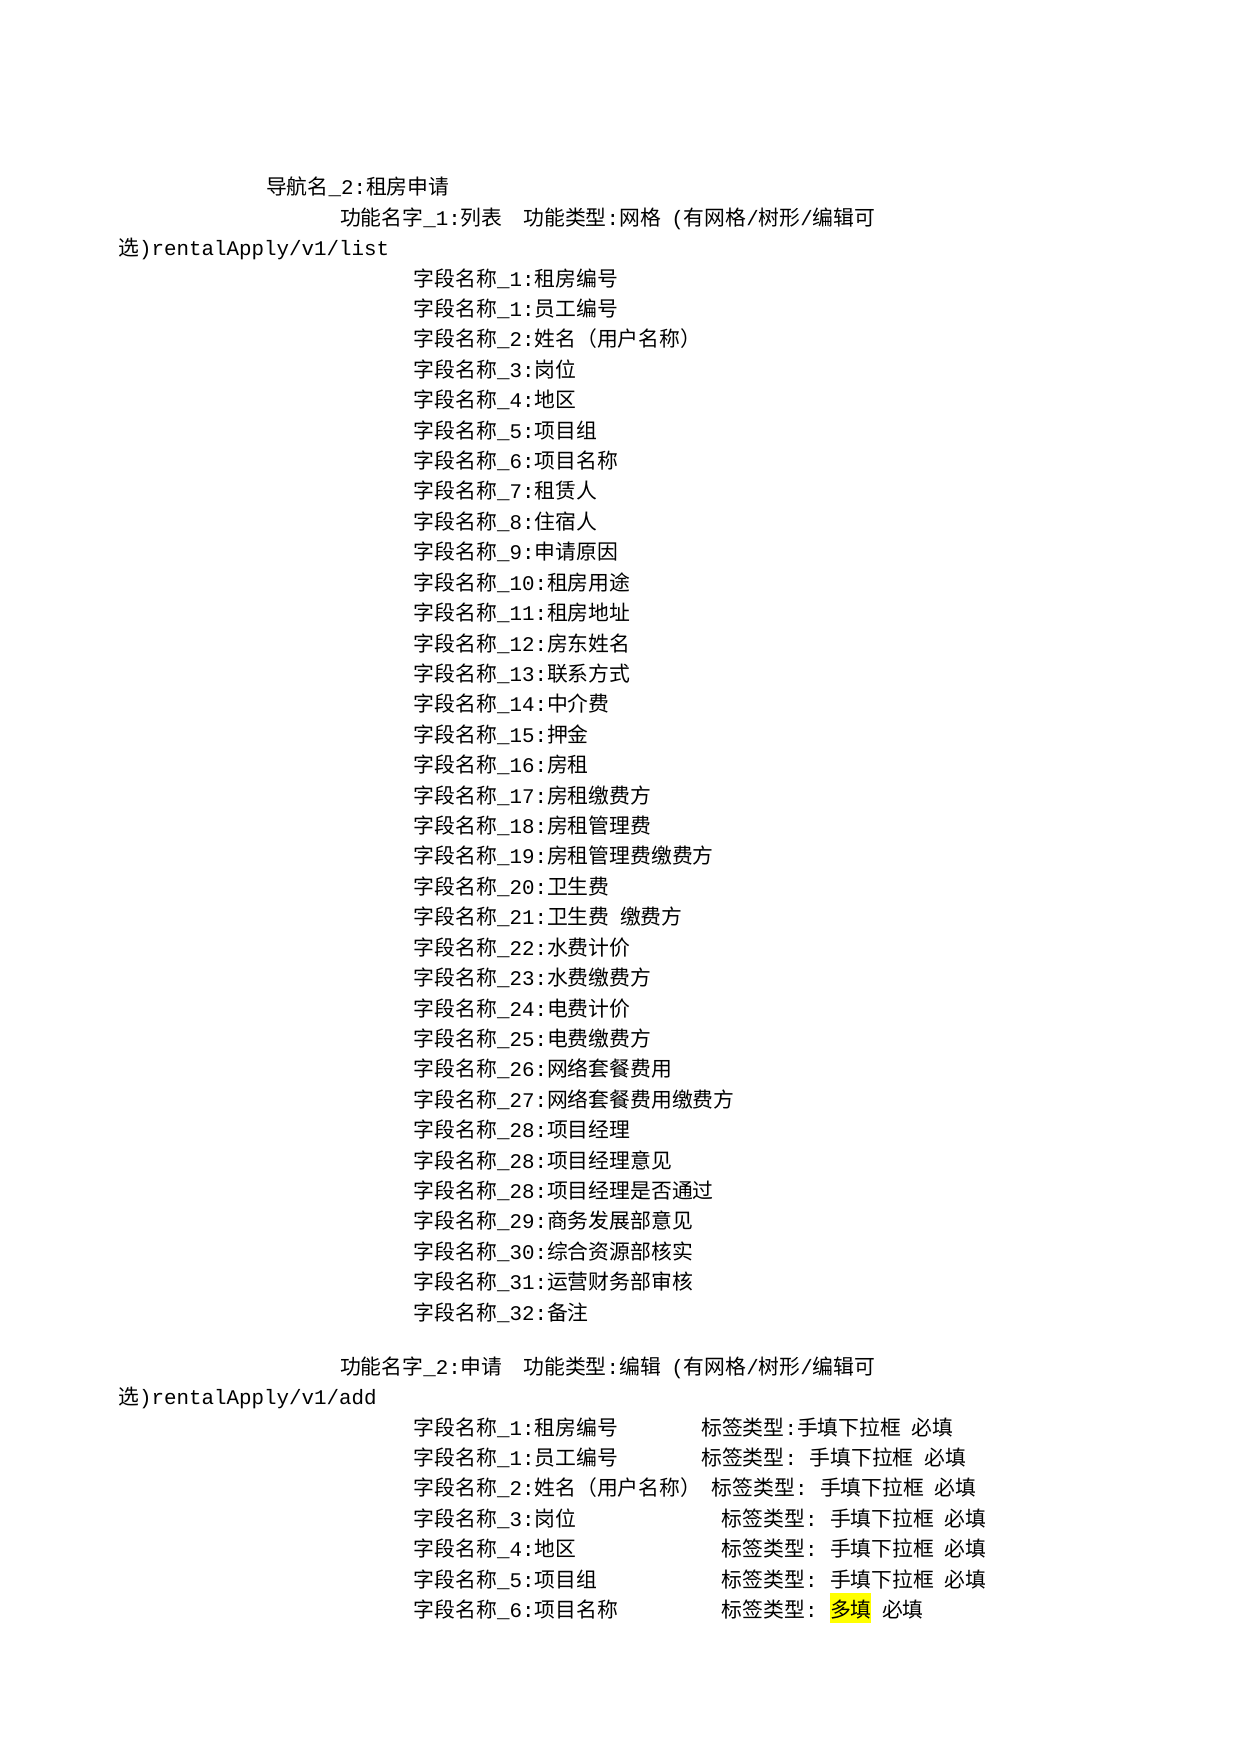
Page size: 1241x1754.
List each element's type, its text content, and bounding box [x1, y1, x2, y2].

text 字段名称_8:住宿人 [118, 505, 1122, 536]
text 字段名称_3:岗位 标签类型: 手填下拉框 必填 [118, 1502, 1122, 1532]
text 字段名称_15:押金 [118, 718, 1122, 748]
text 字段名称_25:电费缴费方 [118, 1022, 1122, 1053]
text 字段名称_12:房东姓名 [118, 627, 1122, 657]
text 字段名称_13:联系方式 [118, 657, 1122, 688]
text 字段名称_20:卫生费 [118, 870, 1122, 901]
text 字段名称_10:租房用途 [118, 566, 1122, 596]
text 字段名称_11:租房地址 [118, 596, 1122, 627]
text 字段名称_17:房租缴费方 [118, 779, 1122, 809]
text 字段名称_19:房租管理费缴费方 [118, 840, 1122, 870]
text 字段名称_28:项目经理是否通过 [118, 1174, 1122, 1205]
text 功能名字_1:列表 功能类型:网格 (有网格/树形/编辑可选)rentalApply/v1/list [118, 201, 1122, 262]
text 字段名称_24:电费计价 [118, 992, 1122, 1022]
text 字段名称_4:地区 [118, 383, 1122, 414]
text 字段名称_16:房租 [118, 748, 1122, 779]
text 字段名称_1:员工编号 标签类型: 手填下拉框 必填 [118, 1441, 1122, 1472]
text 字段名称_22:水费计价 [118, 931, 1122, 961]
text 字段名称_9:申请原因 [118, 536, 1122, 566]
text 字段名称_2:姓名（用户名称） [118, 323, 1122, 353]
text 字段名称_14:中介费 [118, 688, 1122, 718]
text 字段名称_28:项目经理意见 [118, 1144, 1122, 1174]
text 字段名称_6:项目名称 标签类型: 多填 必填 [118, 1593, 1122, 1624]
text 字段名称_1:员工编号 [118, 292, 1122, 323]
text 字段名称_3:岗位 [118, 353, 1122, 383]
text 字段名称_7:租赁人 [118, 475, 1122, 505]
text 字段名称_1:租房编号 [118, 262, 1122, 292]
text 字段名称_32:备注 [118, 1296, 1122, 1326]
text 字段名称_5:项目组 标签类型: 手填下拉框 必填 [118, 1563, 1122, 1593]
text 功能名字_2:申请 功能类型:编辑 (有网格/树形/编辑可选)rentalApply/v1/add [118, 1350, 1122, 1411]
text 字段名称_28:项目经理 [118, 1113, 1122, 1144]
text 字段名称_21:卫生费 缴费方 [118, 901, 1122, 931]
text 字段名称_29:商务发展部意见 [118, 1205, 1122, 1235]
text 字段名称_1:租房编号 标签类型:手填下拉框 必填 [118, 1411, 1122, 1441]
text 字段名称_23:水费缴费方 [118, 961, 1122, 992]
text 字段名称_4:地区 标签类型: 手填下拉框 必填 [118, 1532, 1122, 1563]
text 字段名称_5:项目组 [118, 414, 1122, 444]
text 字段名称_2:姓名（用户名称） 标签类型: 手填下拉框 必填 [118, 1472, 1122, 1502]
text 字段名称_6:项目名称 [118, 444, 1122, 475]
text 字段名称_18:房租管理费 [118, 809, 1122, 840]
text 导航名_2:租房申请 [118, 171, 1122, 201]
text 字段名称_30:综合资源部核实 [118, 1235, 1122, 1266]
text 字段名称_31:运营财务部审核 [118, 1266, 1122, 1296]
text 字段名称_26:网络套餐费用 [118, 1053, 1122, 1083]
text 字段名称_27:网络套餐费用缴费方 [118, 1083, 1122, 1113]
